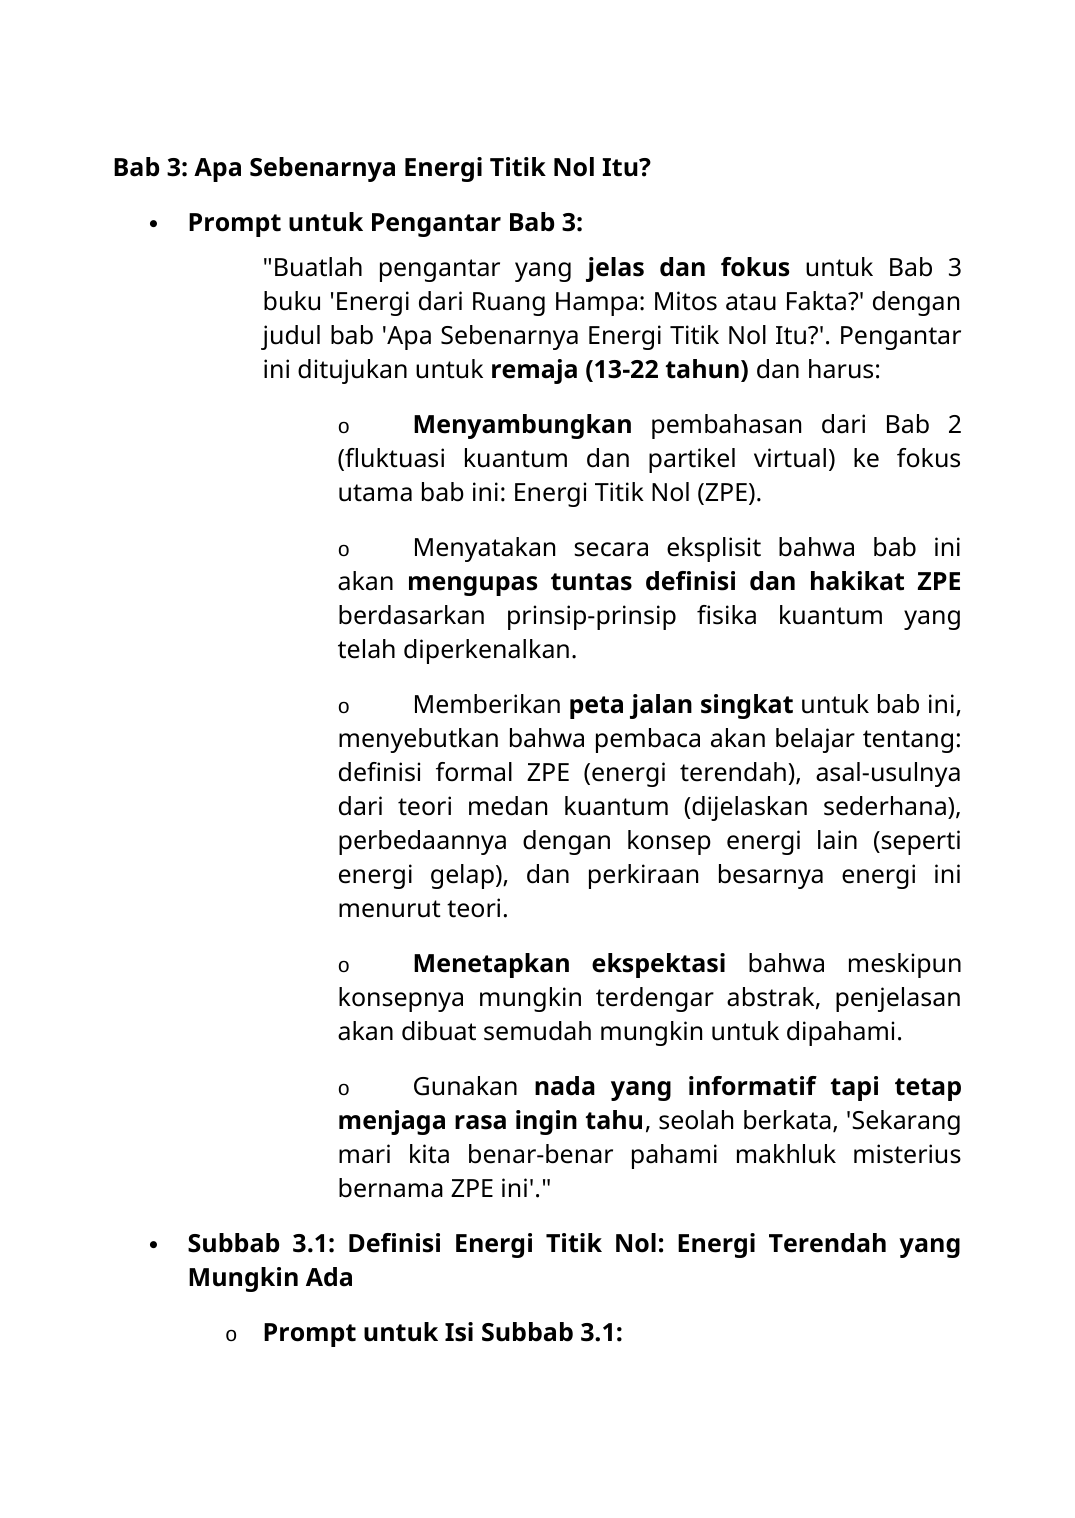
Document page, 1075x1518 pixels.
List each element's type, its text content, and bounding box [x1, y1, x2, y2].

list Subbab 3.1: Definisi Energi Titik Nol: Energi Terendah yang Mungkin Ada [150, 1226, 962, 1294]
list Prompt untuk Pengantar Bab 3: [150, 205, 962, 239]
text "Buatlah pengantar yang jelas dan fokus untuk Bab 3 buku 'Energi dari Ruang Hampa: Mitos atau Fakta?' dengan judul bab 'Apa Sebenarnya Energi Titik Nol Itu?'. Pengantar ini ditujukan untuk remaja (13-22 tahun) dan harus: [262, 249, 962, 386]
list Menyatakan secara eksplisit bahwa bab ini akan mengupas tuntas definisi dan hakikat ZPE berdasarkan prinsip-prinsip fisika kuantum yang telah diperkenalkan. [337, 529, 962, 666]
list Memberikan peta jalan singkat untuk bab ini, menyebutkan bahwa pembaca akan belajar tentang: definisi formal ZPE (energi terendah), asal-usulnya dari teori medan kuantum (dijelaskan sederhana), perbedaannya dengan konsep energi lain (seperti energi gelap), dan perkiraan besarnya energi ini menurut teori. [337, 687, 962, 925]
list Menetapkan ekspektasi bahwa meskipun konsepnya mungkin terdengar abstrak, penjelasan akan dibuat semudah mungkin untuk dipahami. [337, 946, 962, 1048]
list Menyambungkan pembahasan dari Bab 2 (fluktuasi kuantum dan partikel virtual) ke fokus utama bab ini: Energi Titik Nol (ZPE). [337, 406, 962, 509]
list Gunakan nada yang informatif tapi tetap menjaga rasa ingin tahu, seolah berkata, 'Sekarang mari kita benar-benar pahami makhluk misterius bernama ZPE ini'." [337, 1069, 962, 1205]
list Prompt untuk Isi Subbab 3.1: [225, 1315, 962, 1349]
text Bab 3: Apa Sebenarnya Energi Titik Nol Itu? [112, 150, 962, 184]
